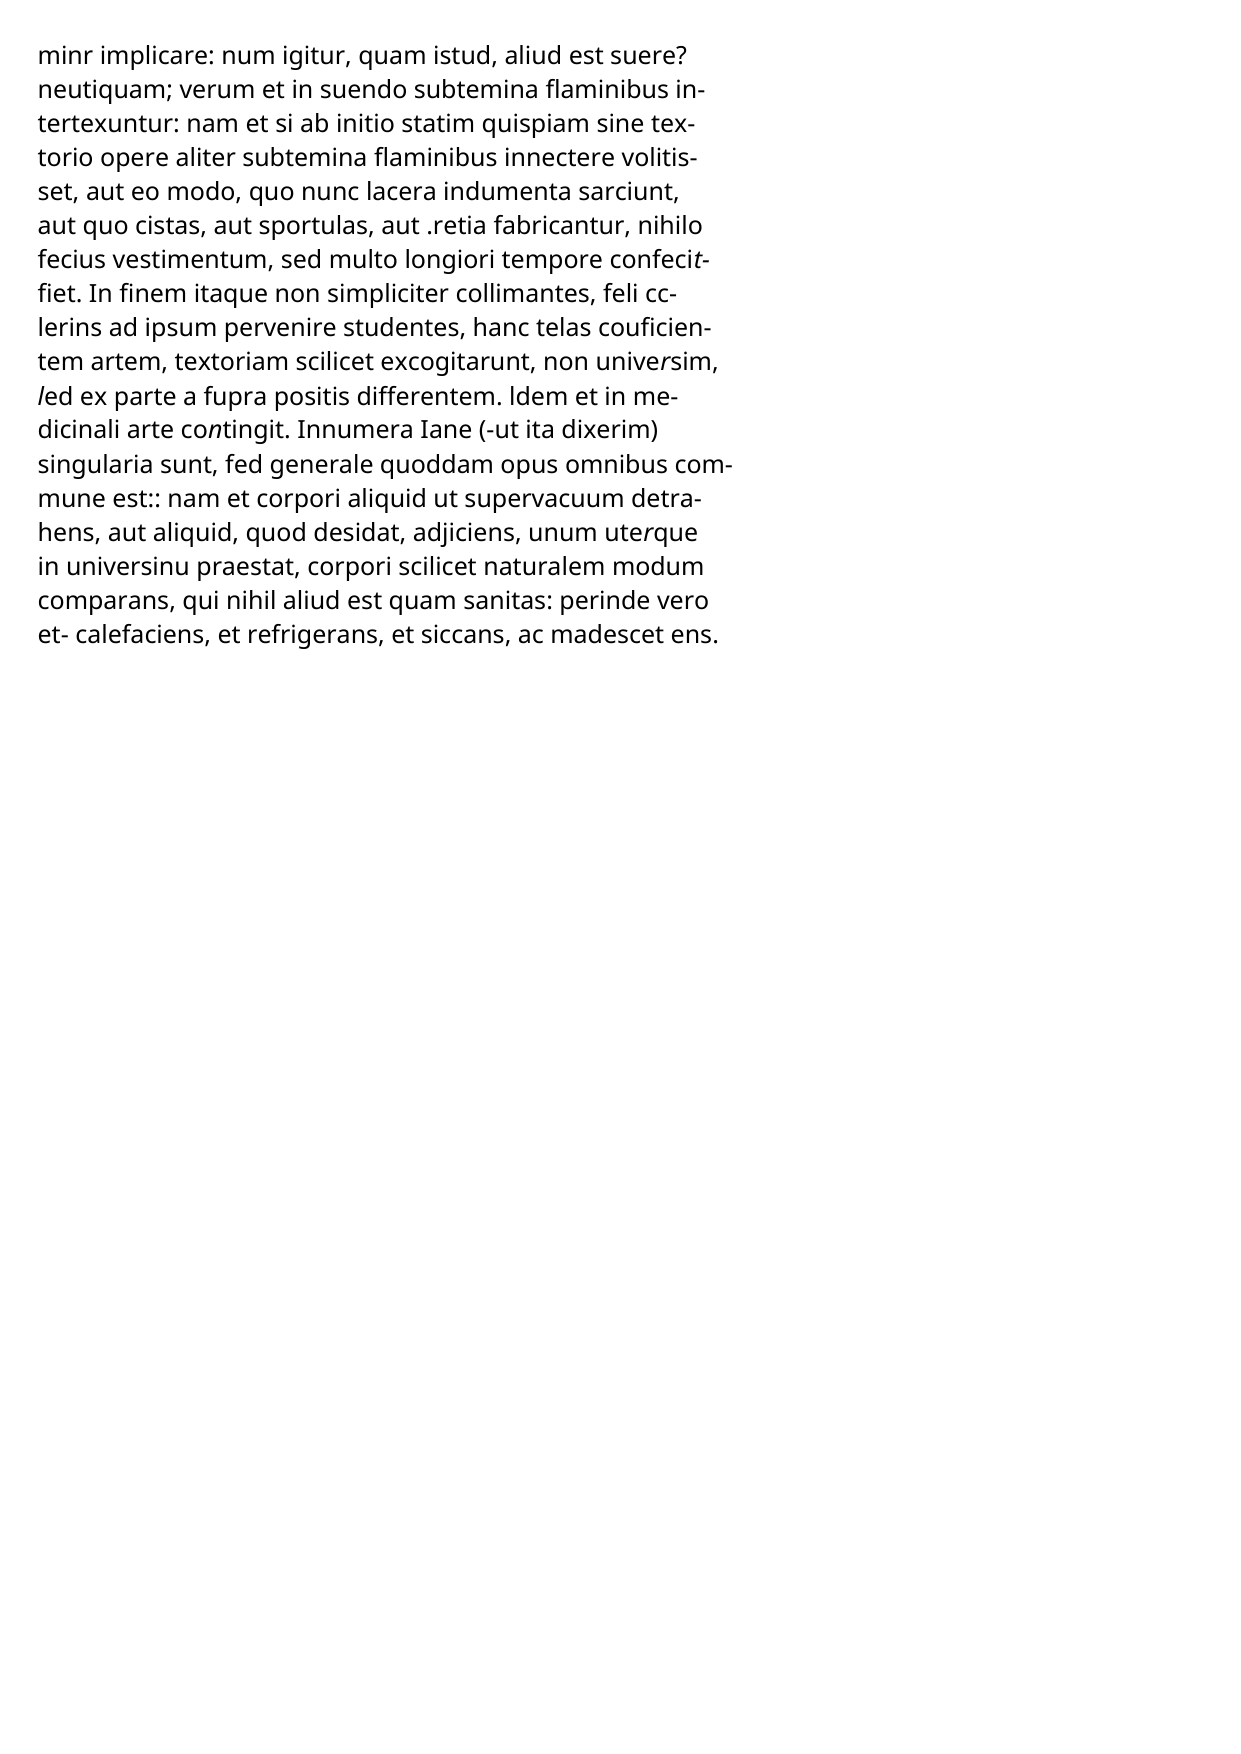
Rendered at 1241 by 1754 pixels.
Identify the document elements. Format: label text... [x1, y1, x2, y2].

text minr implicare: num igitur, quam istud, aliud est suere? neutiquam; verum et in suendo subtemina flaminibus in- tertexuntur: nam et si ab initio statim quispiam sine tex- torio opere aliter subtemina flaminibus innectere volitis- set, aut eo modo, quo nunc lacera indumenta sarciunt, aut quo cistas, aut sportulas, aut .retia fabricantur, nihilo fecius vestimentum, sed multo longiori tempore confecit- fiet. In finem itaque non simpliciter collimantes, feli cc- lerins ad ipsum pervenire studentes, hanc telas couficien- tem artem, textoriam scilicet excogitarunt, non universim, led ex parte a fupra positis differentem. ldem et in me- dicinali arte contingit. Innumera Iane (-ut ita dixerim) singularia sunt, fed generale quoddam opus omnibus com- mune est:: nam et corpori aliquid ut supervacuum detra- hens, aut aliquid, quod desidat, adjiciens, unum uterque in universinu praestat, corpori scilicet naturalem modum comparans, qui nihil aliud est quam sanitas: perinde vero et- calefaciens, et refrigerans, et siccans, ac madescet ens. [37, 37, 1203, 651]
